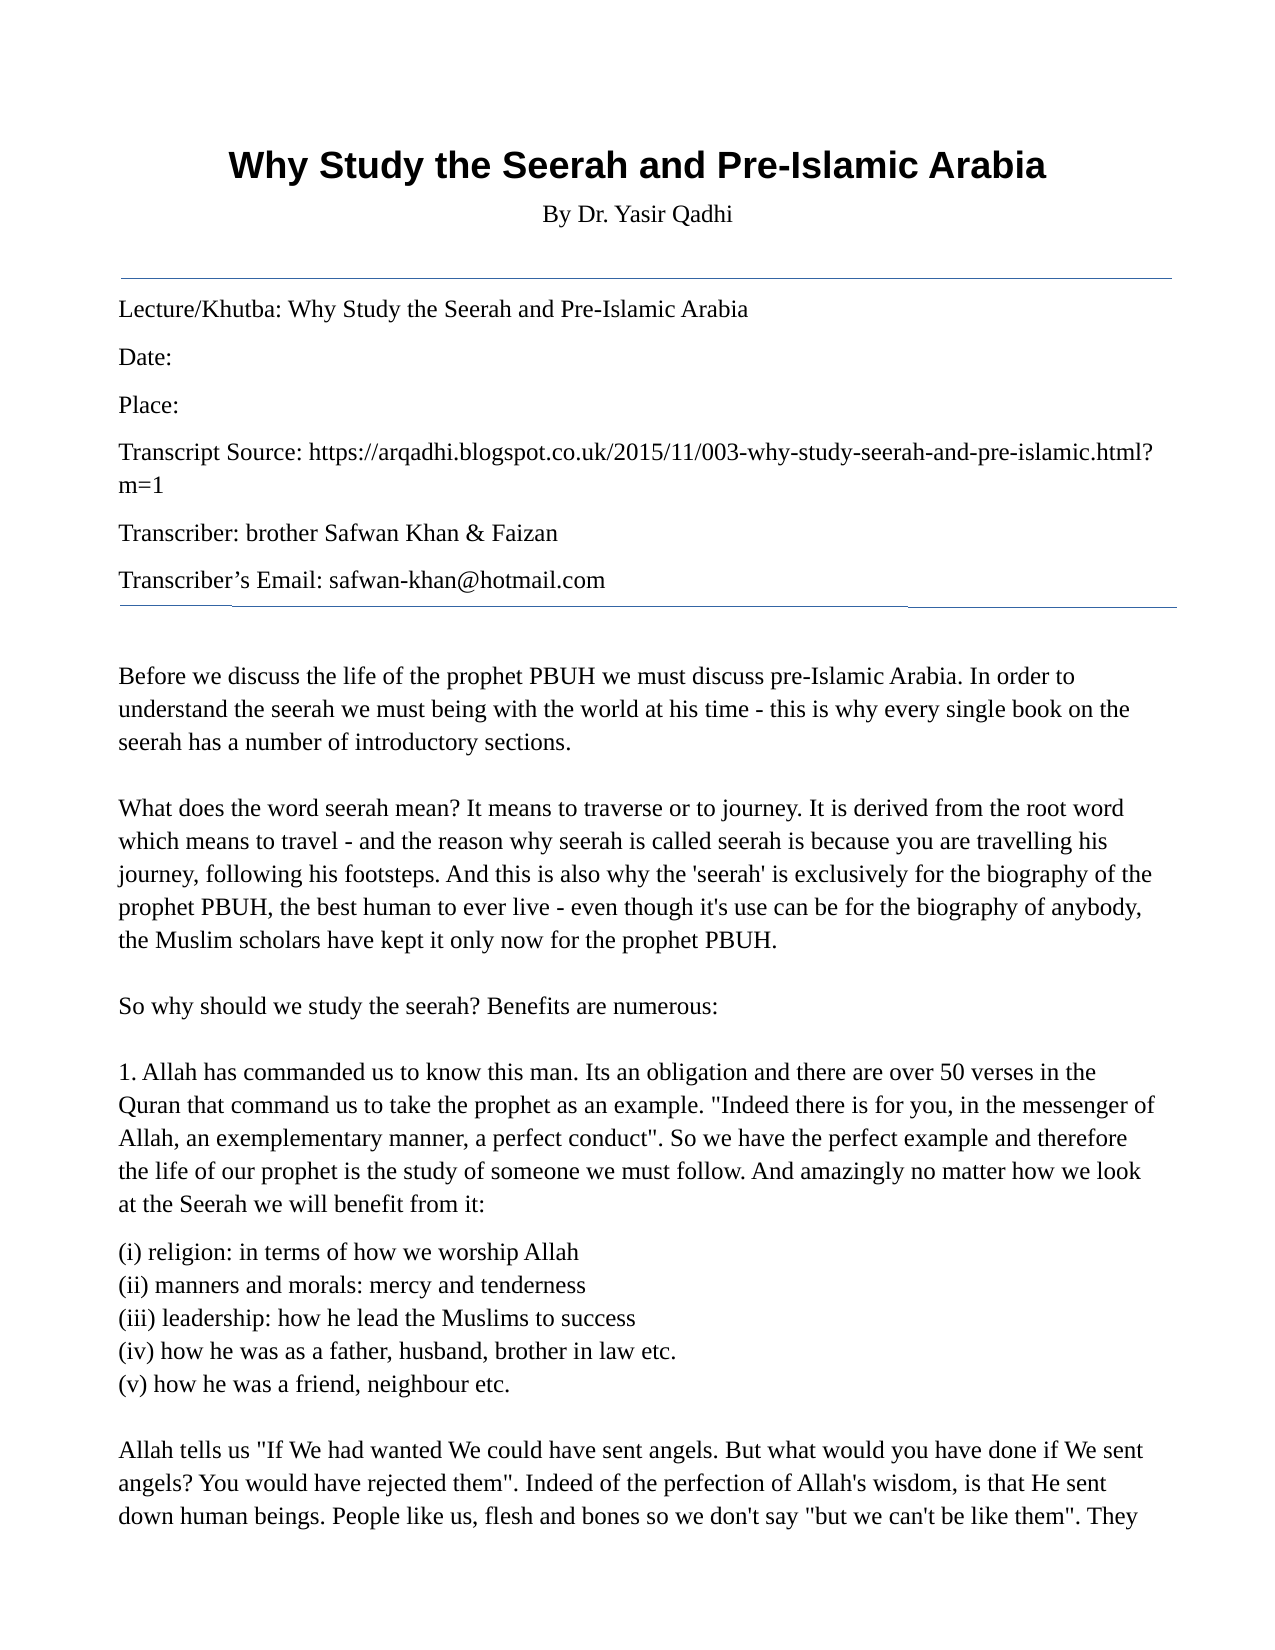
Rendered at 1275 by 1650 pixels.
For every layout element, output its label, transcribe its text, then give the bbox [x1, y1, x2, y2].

text Lecture/Khutba: Why Study the Seerah and Pre-Islamic Arabia [118, 294, 1157, 323]
text (i) religion: in terms of how we worship Allah (ii) manners and morals: mercy and tenderness (iii) leadership: how he lead the Muslims to success (iv) how he was as a father, husband, brother in law etc. (v) how he was a friend, neighbour etc. Allah tells us "If We had wanted We could have sent angels. But what would you have done if We sent angels? You would have rejected them". Indeed of the perfection of Allah's wisdom, is that He sent down human beings. People like us, flesh and bones so we don't say "but we can't be like them". They [118, 1237, 1157, 1529]
text Before we discuss the life of the prophet PBUH we must discuss pre-Islamic Arabia. In order to understand the seerah we must being with the world at his time - this is why every single book on the seerah has a number of introductory sections. What does the word seerah mean? It means to traverse or to journey. It is derived from the root word which means to travel - and the reason why seerah is called seerah is because you are travelling his journey, following his footsteps. And this is also why the 'seerah' is exclusively for the biography of the prophet PBUH, the best human to ever live - even though it's use can be for the biography of anybody, the Muslim scholars have kept it only now for the prophet PBUH. So why should we study the seerah? Benefits are numerous: 1. Allah has commanded us to know this man. Its an obligation and there are over 50 verses in the Quran that command us to take the prophet as an example. "Indeed there is for you, in the messenger of Allah, an exemplementary manner, a perfect conduct". So we have the perfect example and therefore the life of our prophet is the study of someone we must follow. And amazingly no matter how we look at the Seerah we will benefit from it: [118, 661, 1157, 1218]
text Transcript Source: https://arqadhi.blogspot.co.uk/2015/11/003-why-study-seerah-and-pre-islamic.html?m=1 [118, 437, 1157, 499]
text Place: [118, 390, 1157, 418]
text By Dr. Yasir Qadhi [118, 199, 1157, 228]
text Transcriber: brother Safwan Khan & Faizan [118, 518, 1157, 547]
subtitle Why Study the Seerah and Pre-Islamic Arabia [118, 143, 1157, 187]
text Date: [118, 342, 1157, 371]
text Transcriber’s Email: safwan-khan@hotmail.com [118, 566, 1157, 594]
